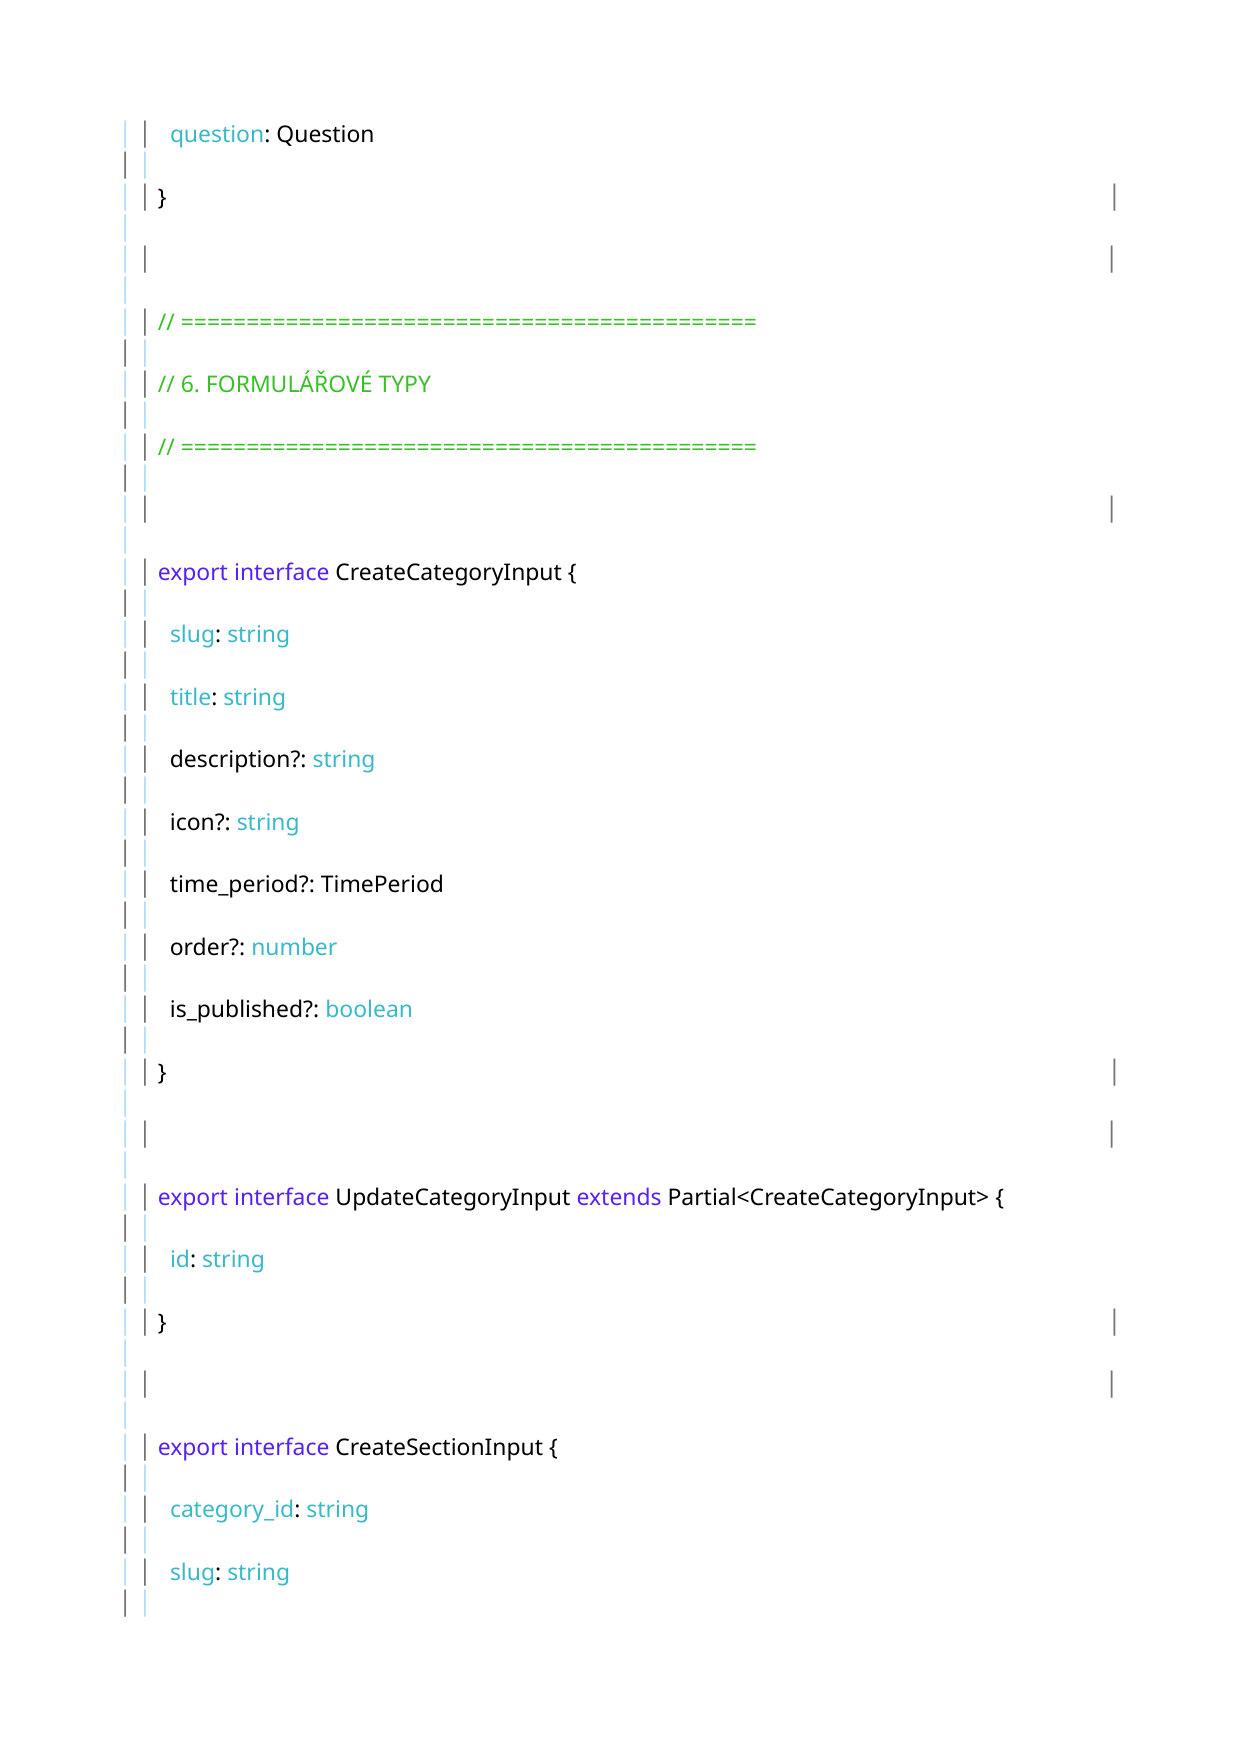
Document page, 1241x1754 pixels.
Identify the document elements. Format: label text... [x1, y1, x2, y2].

text │ │ │ │ [118, 493, 1122, 556]
text │ │ // 6. FORMULÁŘOVÉ TYPY │ │ [118, 368, 1122, 431]
text │ │ slug: string │ │ [118, 618, 1122, 681]
text │ │ is_published?: boolean │ │ [118, 993, 1122, 1056]
text │ │ } │ │ [118, 181, 1122, 243]
text │ │ // ============================================ │ │ [118, 306, 1122, 368]
text │ │ // ============================================ │ │ [118, 431, 1122, 493]
text │ │ question: Question │ │ [118, 118, 1122, 181]
text │ │ │ │ [118, 1368, 1122, 1431]
text │ │ order?: number │ │ [118, 931, 1122, 993]
text │ │ time_period?: TimePeriod │ │ [118, 868, 1122, 931]
text │ │ icon?: string │ │ [118, 806, 1122, 868]
text │ │ description?: string │ │ [118, 743, 1122, 806]
text │ │ } │ │ [118, 1056, 1122, 1118]
text │ │ } │ │ [118, 1306, 1122, 1368]
text │ │ category_id: string │ │ [118, 1493, 1122, 1556]
text │ │ id: string │ │ [118, 1243, 1122, 1306]
text │ │ export interface CreateSectionInput { │ │ [118, 1431, 1122, 1493]
text │ │ │ │ [118, 1118, 1122, 1181]
text │ │ title: string │ │ [118, 681, 1122, 743]
text │ │ export interface UpdateCategoryInput extends Partial<CreateCategoryInput> { │ │ [118, 1181, 1122, 1243]
text │ │ │ │ [118, 243, 1122, 306]
text │ │ export interface CreateCategoryInput { │ │ [118, 556, 1122, 618]
text │ │ slug: string │ │ [118, 1556, 1122, 1618]
